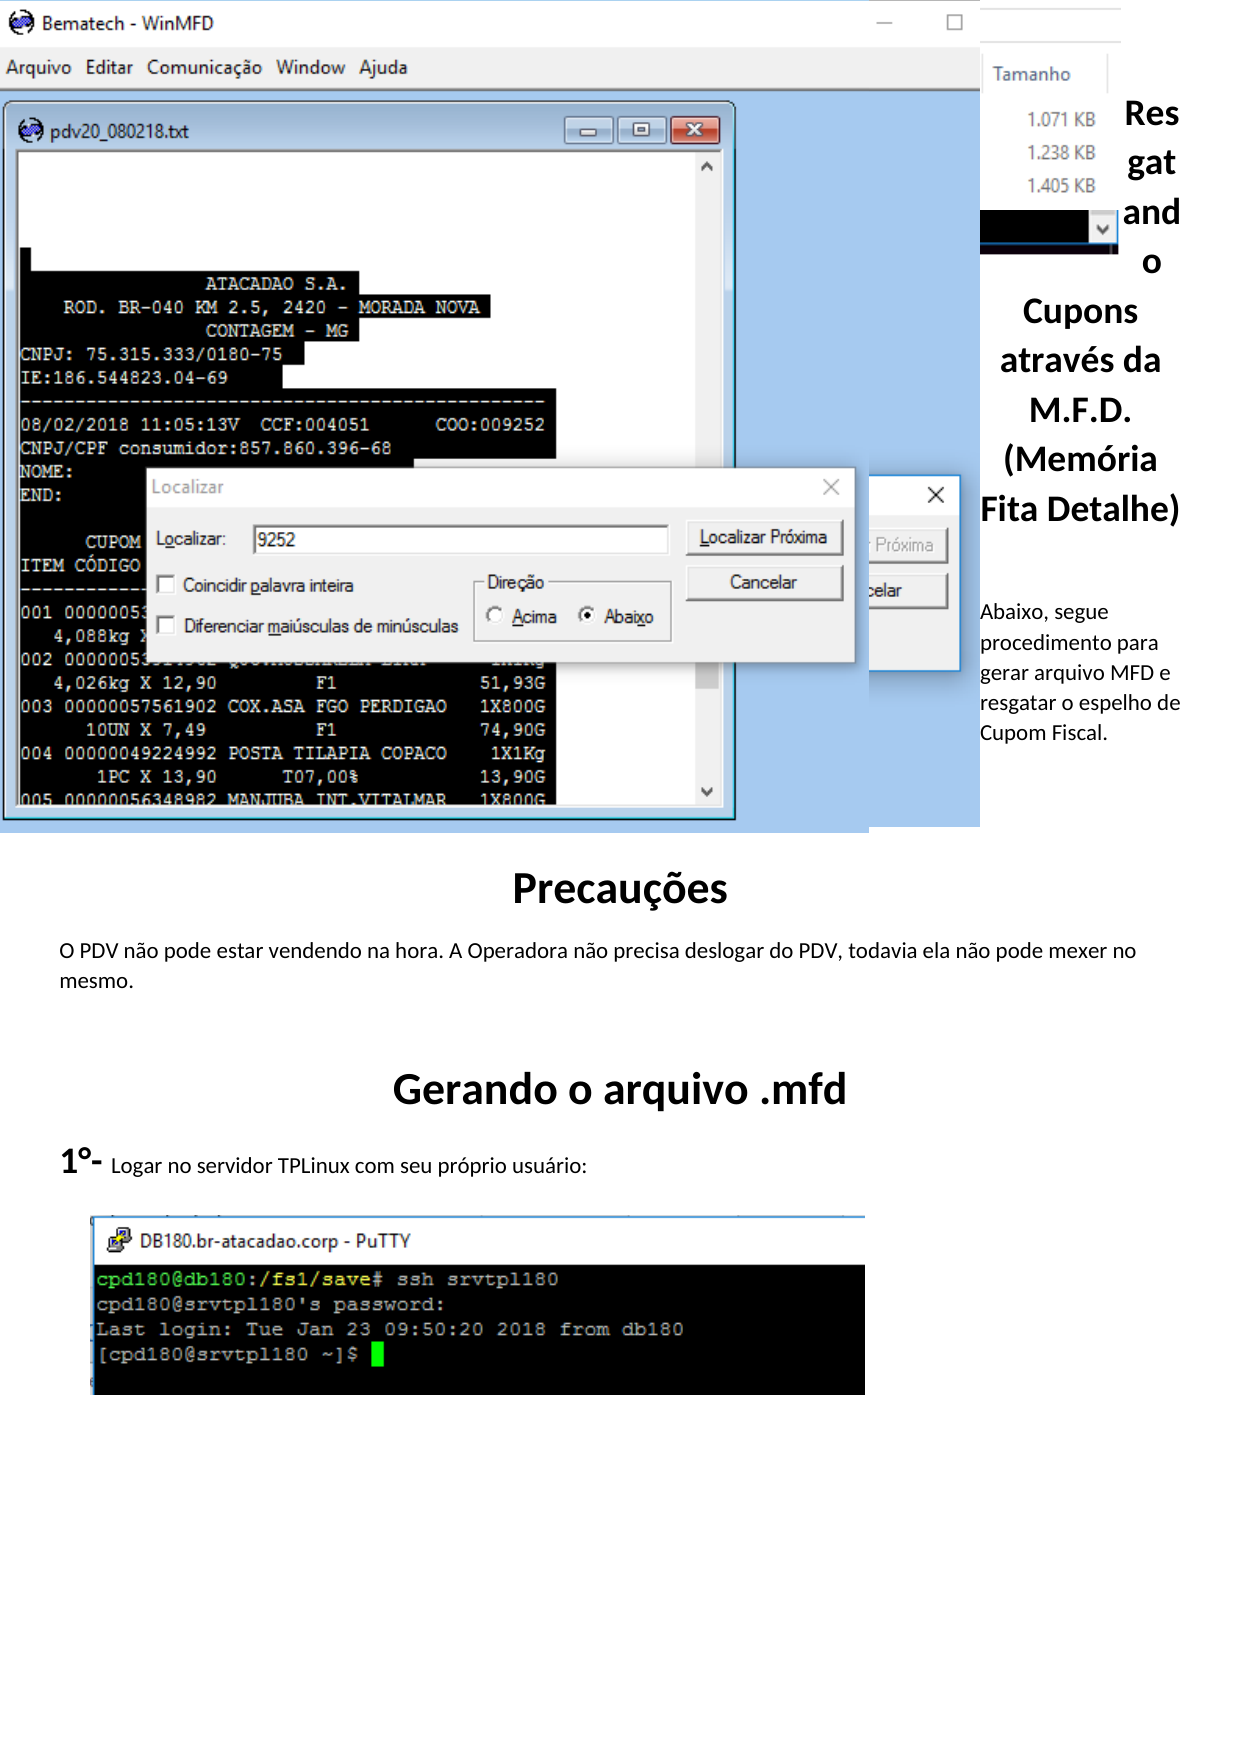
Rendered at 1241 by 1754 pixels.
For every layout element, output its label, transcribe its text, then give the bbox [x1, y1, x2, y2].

text Precauções [59, 859, 1181, 915]
text Gerando o arquivo .mfd [59, 1060, 1181, 1116]
text O PDV não pode estar vendendo na hora. A Operadora não precisa deslogar do PDV, todavia ela não pode mexer no mesmo. [59, 936, 1181, 994]
picture [90, 1215, 865, 1395]
text Abaixo, segue procedimento para gerar arquivo MFD e resgatar o espelho de Cupom Fiscal. [980, 597, 1181, 746]
text 1°- Logar no servidor TPLinux com seu próprio usuário: [59, 1137, 1181, 1401]
picture [0, 0, 1123, 833]
text Resgatando Cupons através da M.F.D. (Memória Fita Detalhe) [980, 89, 1181, 530]
